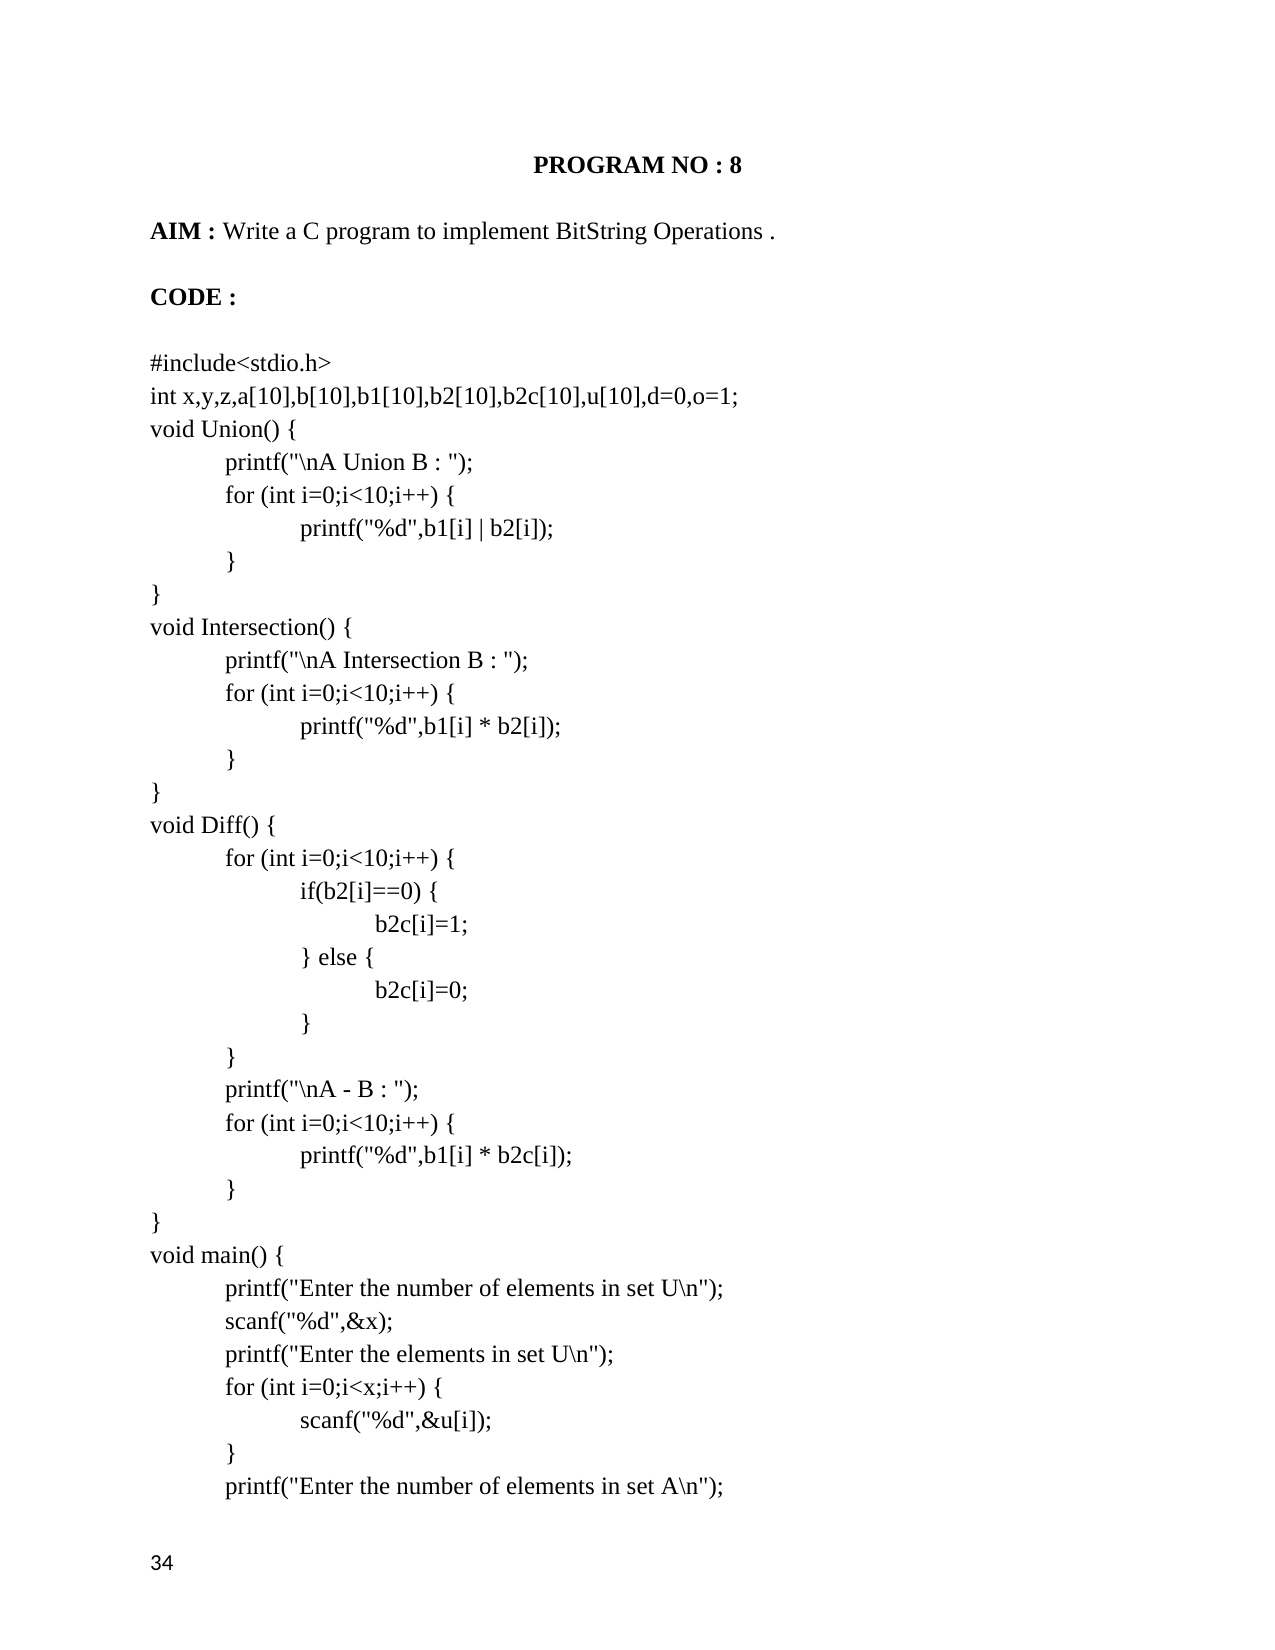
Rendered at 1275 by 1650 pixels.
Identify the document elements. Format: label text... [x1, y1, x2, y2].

text PROGRAM NO : 8 [150, 150, 1125, 179]
text for (int i=0;i<10;i++) { [150, 843, 1125, 872]
text scanf("%d",&x); [150, 1306, 1125, 1334]
text int x,y,z,a[10],b[10],b1[10],b2[10],b2c[10],u[10],d=0,o=1; [150, 381, 1125, 410]
text void Intersection() { [150, 612, 1125, 641]
text printf("\nA - B : "); [150, 1074, 1125, 1103]
text void Diff() { [150, 810, 1125, 839]
text printf("\nA Union B : "); [150, 447, 1125, 476]
text printf("%d",b1[i] | b2[i]); [150, 513, 1125, 542]
text } [150, 777, 1125, 806]
text printf("%d",b1[i] * b2c[i]); [150, 1141, 1125, 1169]
text for (int i=0;i<10;i++) { [150, 1108, 1125, 1136]
text for (int i=0;i<10;i++) { [150, 480, 1125, 509]
text } [150, 1438, 1125, 1467]
text } [150, 1042, 1125, 1070]
text printf("Enter the elements in set U\n"); [150, 1339, 1125, 1367]
text } [150, 546, 1125, 575]
text printf("%d",b1[i] * b2[i]); [150, 711, 1125, 740]
text } [150, 744, 1125, 773]
text void main() { [150, 1240, 1125, 1268]
text } [150, 1008, 1125, 1037]
text #include<stdio.h> [150, 348, 1125, 377]
text AIM : Write a C program to implement BitString Operations . [150, 216, 1125, 245]
text void Union() { [150, 414, 1125, 443]
text for (int i=0;i<10;i++) { [150, 678, 1125, 707]
text CODE : [150, 282, 1125, 311]
text } [150, 1174, 1125, 1202]
text scanf("%d",&u[i]); [150, 1405, 1125, 1433]
text b2c[i]=1; [150, 909, 1125, 938]
text b2c[i]=0; [150, 976, 1125, 1004]
text printf("Enter the number of elements in set U\n"); [150, 1273, 1125, 1301]
text printf("Enter the number of elements in set A\n"); [150, 1471, 1125, 1499]
text } [150, 579, 1125, 608]
text for (int i=0;i<x;i++) { [150, 1372, 1125, 1401]
text if(b2[i]==0) { [150, 876, 1125, 905]
text printf("\nA Intersection B : "); [150, 645, 1125, 674]
text } [150, 1207, 1125, 1235]
text } else { [150, 942, 1125, 971]
